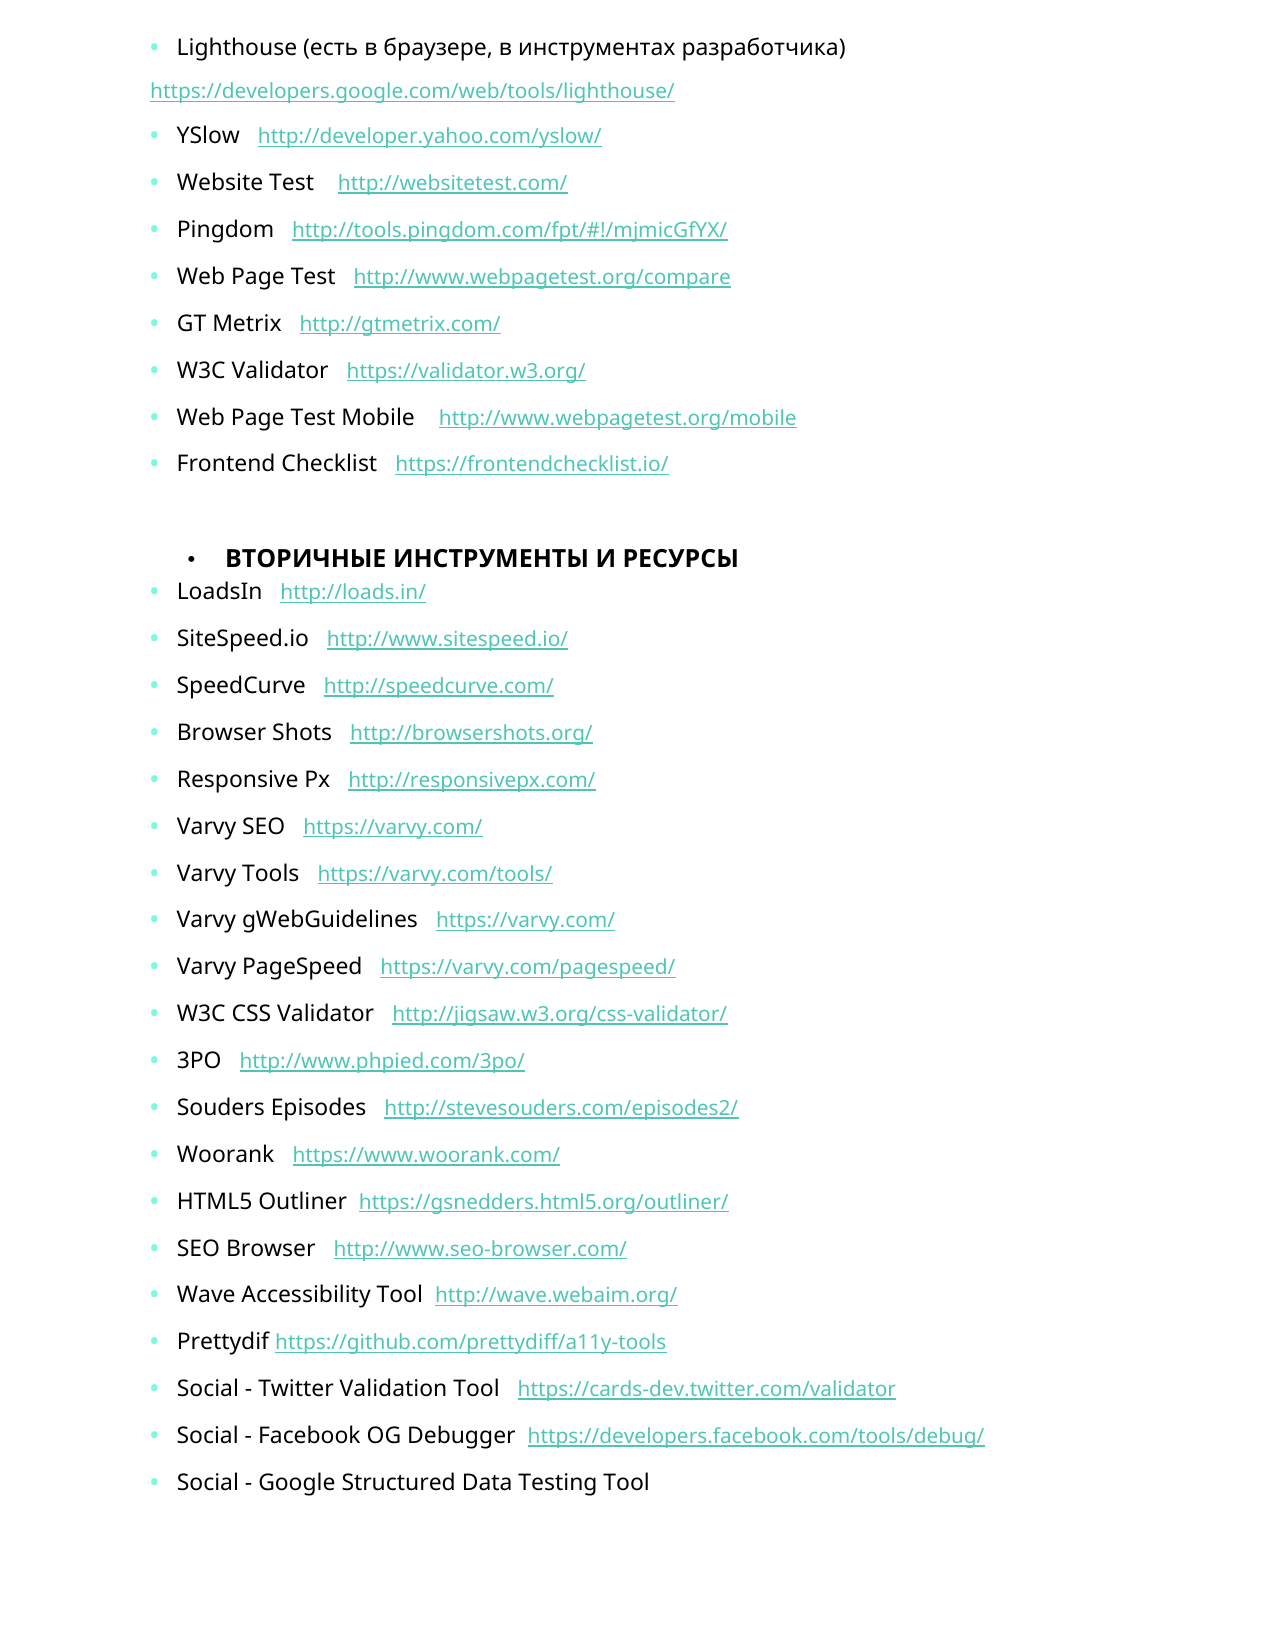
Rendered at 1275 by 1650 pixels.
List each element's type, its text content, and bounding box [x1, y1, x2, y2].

list ВТОРИЧНЫЕ ИНСТРУМЕНТЫ И РЕСУРСЫ [187, 541, 1125, 575]
text • Browser Shots http://browsershots.org/ [150, 716, 1125, 747]
text • Wave Accessibility Tool http://wave.webaim.org/ [150, 1278, 1125, 1309]
text • Prettydif https://github.com/prettydiff/a11y-tools [150, 1325, 1125, 1356]
text • LoadsIn http://loads.in/ [150, 575, 1125, 606]
text • GT Metrix http://gtmetrix.com/ [150, 307, 1125, 338]
text • SiteSpeed.io http://www.sitespeed.io/ [150, 622, 1125, 653]
text • Website Test http://websitetest.com/ [150, 166, 1125, 197]
text • W3C Validator https://validator.w3.org/ [150, 354, 1125, 385]
text • YSlow http://developer.yahoo.com/yslow/ [150, 119, 1125, 151]
text • Woorank https://www.woorank.com/ [150, 1138, 1125, 1169]
text • Frontend Checklist https://frontendchecklist.io/ [150, 447, 1125, 479]
text • W3C CSS Validator http://jigsaw.w3.org/css-validator/ [150, 997, 1125, 1028]
text • Varvy SEO https://varvy.com/ [150, 809, 1125, 841]
text • 3PO http://www.phpied.com/3po/ [150, 1044, 1125, 1075]
text • Social - Google Structured Data Testing Tool [150, 1466, 1125, 1497]
text • Web Page Test http://www.webpagetest.org/compare [150, 260, 1125, 291]
text • Responsive Px http://responsivepx.com/ [150, 763, 1125, 794]
text • Social - Facebook OG Debugger https://developers.facebook.com/tools/debug/ [150, 1419, 1125, 1450]
text • Web Page Test Mobile http://www.webpagetest.org/mobile [150, 401, 1125, 432]
text • Varvy Tools https://varvy.com/tools/ [150, 856, 1125, 888]
text • Souders Episodes http://stevesouders.com/episodes2/ [150, 1091, 1125, 1122]
text • Varvy PageSpeed https://varvy.com/pagespeed/ [150, 950, 1125, 981]
text • SpeedCurve http://speedcurve.com/ [150, 669, 1125, 700]
text • Pingdom http://tools.pingdom.com/fpt/#!/mjmicGfYX/ [150, 213, 1125, 244]
text • Lighthouse (есть в браузере, в инструментах разработчика) https://developers.google.com/web/tools/lighthouse/ [150, 31, 1125, 105]
text • HTML5 Outliner https://gsnedders.html5.org/outliner/ [150, 1184, 1125, 1216]
text • Social - Twitter Validation Tool https://cards-dev.twitter.com/validator [150, 1372, 1125, 1403]
text • Varvy gWebGuidelines https://varvy.com/ [150, 903, 1125, 934]
text • SEO Browser http://www.seo-browser.com/ [150, 1231, 1125, 1263]
